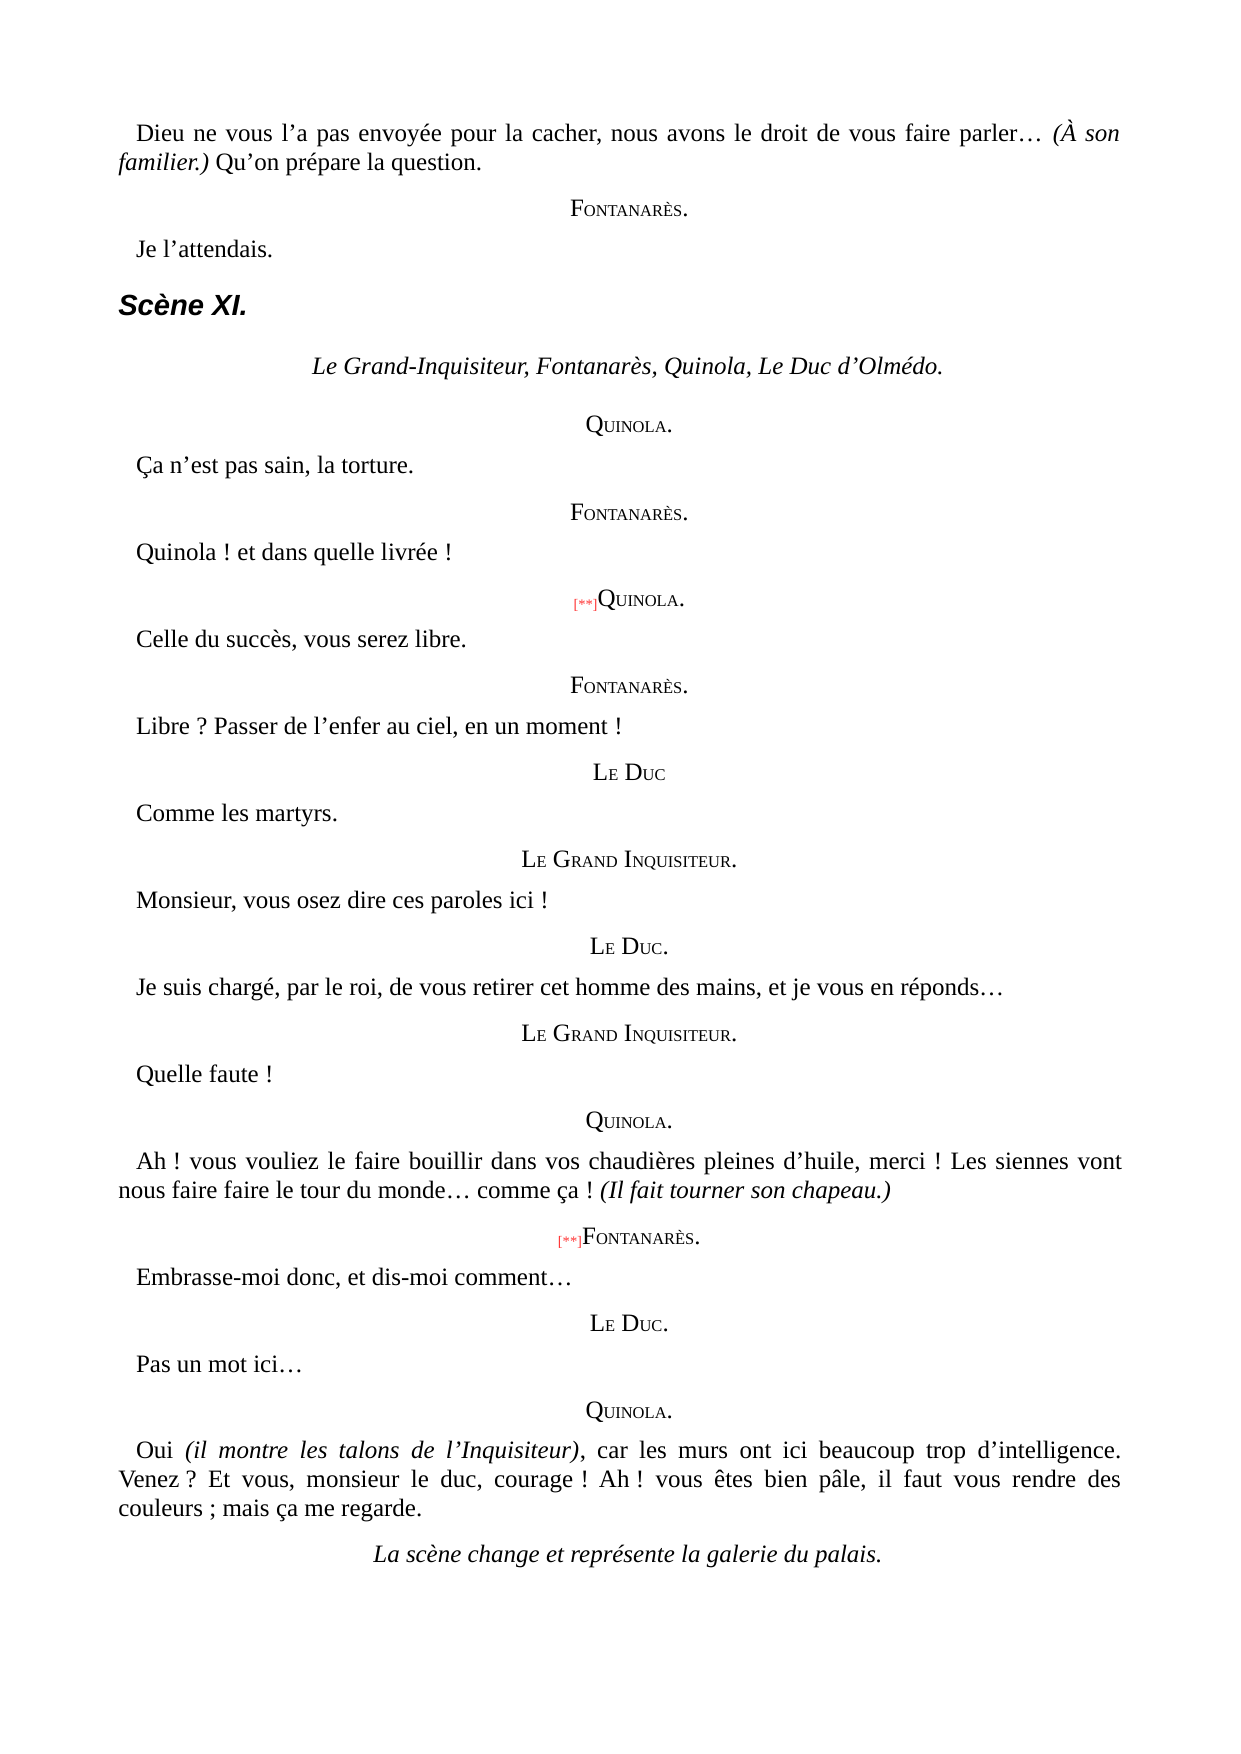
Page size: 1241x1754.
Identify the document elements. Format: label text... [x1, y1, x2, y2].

text Le Duc. [118, 931, 1122, 960]
text Quinola. [118, 1105, 1122, 1134]
text Celle du succès, vous serez libre. [118, 624, 1122, 653]
text Le Grand Inquisiteur. [118, 844, 1122, 873]
text Oui (il montre les talons de l’Inquisiteur), car les murs ont ici beaucoup trop d’intelligence. Venez ? Et vous, monsieur le duc, courage ! Ah ! vous êtes bien pâle, il faut vous rendre des couleurs ; mais ça me regarde. [118, 1436, 1122, 1522]
text La scène change et représente la galerie du palais. [118, 1539, 1122, 1568]
text Quinola ! et dans quelle livrée ! [118, 537, 1122, 566]
text Dieu ne vous l’a pas envoyée pour la cacher, nous avons le droit de vous faire parler… (À son familier.) Qu’on prépare la question. [118, 118, 1122, 176]
text Le Grand-Inquisiteur, Fontanarès, Quinola, Le Duc d’Olmédo. [118, 351, 1122, 380]
text [**]Quinola. [118, 583, 1122, 612]
subtitle Scène XI. [118, 288, 1122, 321]
text Quelle faute ! [118, 1059, 1122, 1088]
text [**]Fontanarès. [118, 1221, 1122, 1250]
text Embrasse-moi donc, et dis-moi comment… [118, 1262, 1122, 1290]
text Comme les martyrs. [118, 798, 1122, 827]
text Le Duc [118, 757, 1122, 786]
text Quinola. [118, 409, 1122, 438]
text Pas un mot ici… [118, 1349, 1122, 1377]
text Je l’attendais. [118, 234, 1122, 263]
text Quinola. [118, 1395, 1122, 1424]
text Fontanarès. [118, 193, 1122, 222]
text Le Grand Inquisiteur. [118, 1018, 1122, 1047]
text Fontanarès. [118, 497, 1122, 525]
text Ah ! vous vouliez le faire bouillir dans vos chaudières pleines d’huile, merci ! Les siennes vont nous faire faire le tour du monde… comme ça ! (Il fait tourner son chapeau.) [118, 1146, 1122, 1203]
text Libre ? Passer de l’enfer au ciel, en un moment ! [118, 711, 1122, 740]
text Fontanarès. [118, 671, 1122, 699]
text Ça n’est pas sain, la torture. [118, 450, 1122, 479]
text Monsieur, vous osez dire ces paroles ici ! [118, 885, 1122, 914]
text Le Duc. [118, 1308, 1122, 1337]
text Je suis chargé, par le roi, de vous retirer cet homme des mains, et je vous en réponds… [118, 972, 1122, 1001]
